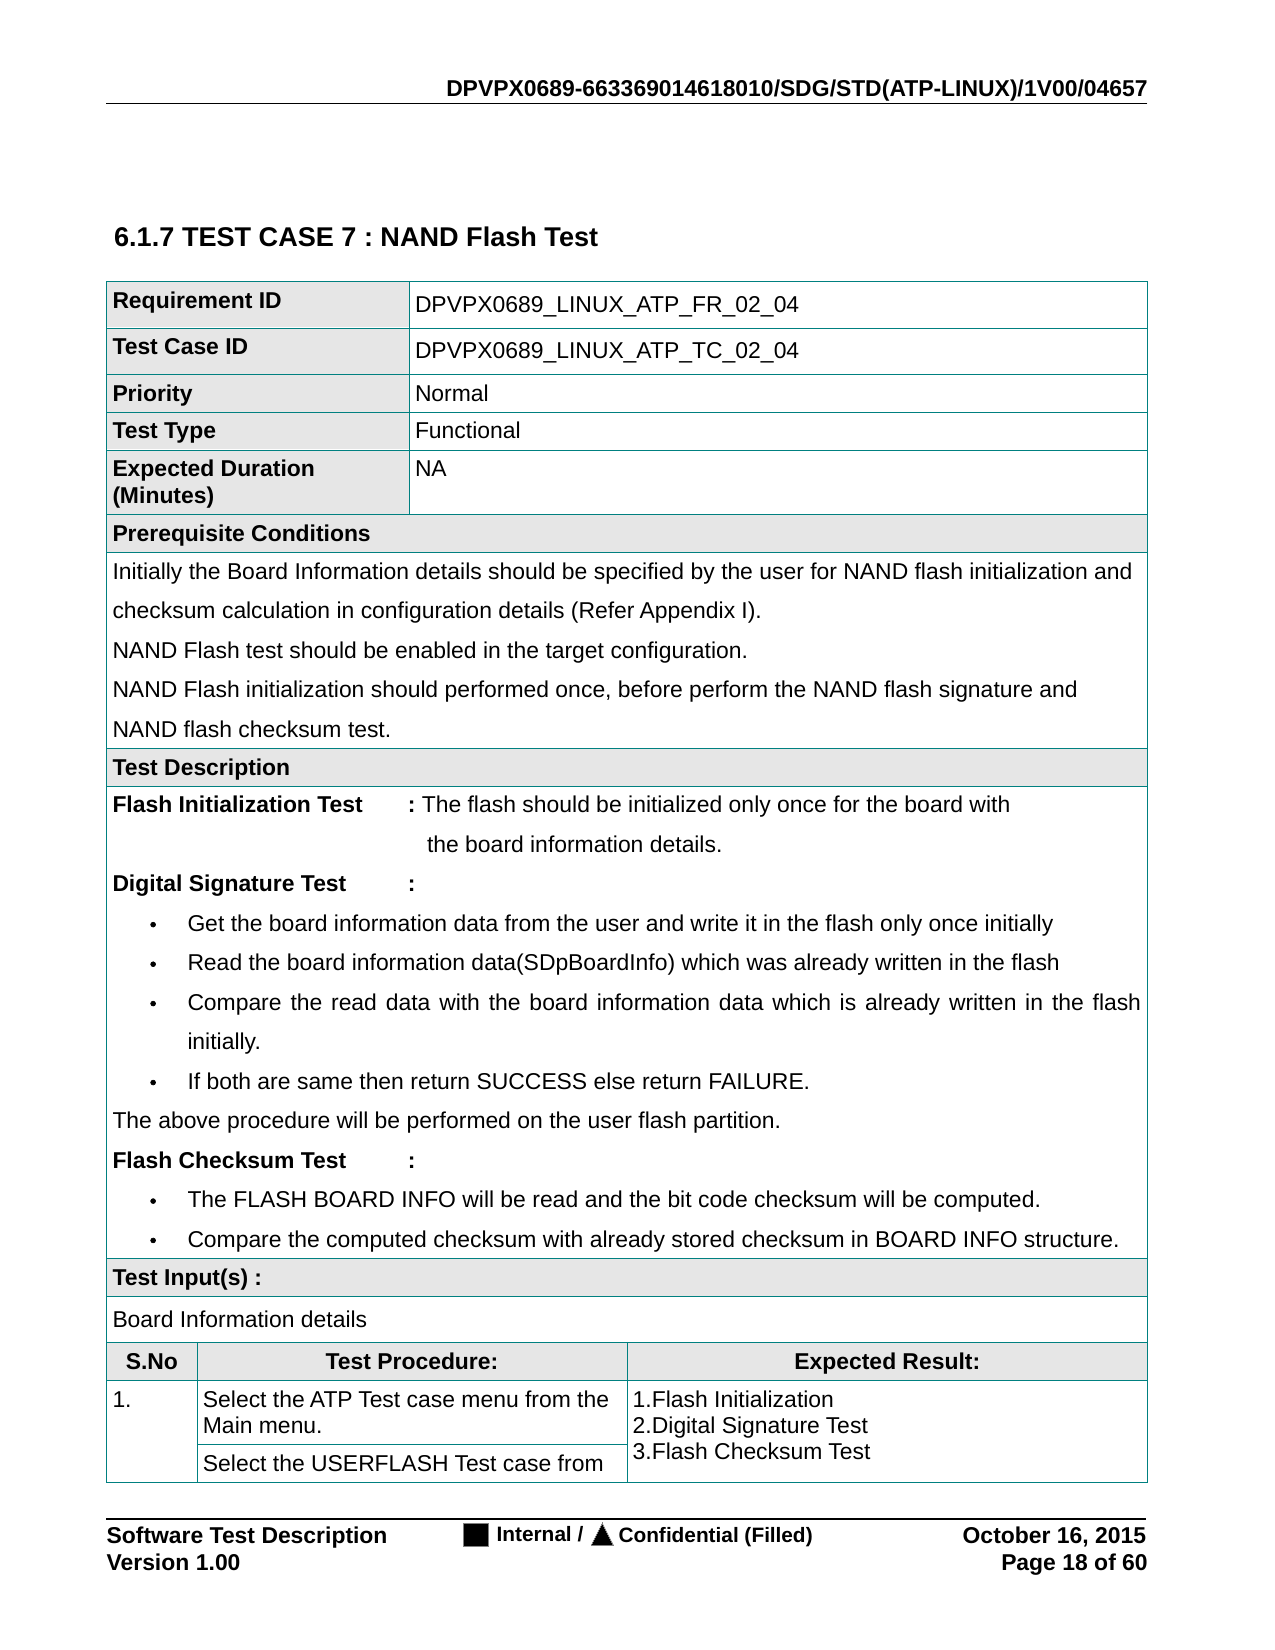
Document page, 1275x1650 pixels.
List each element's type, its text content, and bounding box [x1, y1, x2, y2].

table_cell S.No [107, 1343, 197, 1380]
table_header DPVPX0689_LINUX_ATP_FR_02_04 [410, 282, 1147, 327]
table_cell Test Description [107, 749, 1147, 786]
table_cell Test Input(s) : [107, 1259, 1147, 1296]
table_cell Select the USERFLASH Test case from [198, 1445, 627, 1482]
table_cell Priority [107, 375, 409, 412]
table_cell Expected Result: [628, 1343, 1147, 1380]
table_cell Select the ATP Test case menu from the Main menu. [198, 1381, 627, 1444]
table_cell NA [410, 451, 1147, 514]
table_cell DPVPX0689_LINUX_ATP_TC_02_04 [410, 329, 1147, 374]
table_cell [107, 1381, 197, 1482]
table_cell Test Procedure: [198, 1343, 627, 1380]
table_header Requirement ID [107, 282, 409, 327]
table_cell Functional [410, 413, 1147, 449]
table_cell Flash Initialization Test : The flash should be initialized only once for the board with the board information details. Digital Signature Test : Get the board information data from the user and write it in the flash only once initially Read the board information data(SDpBoardInfo) which was already written in the flash Compare the read data with the board information data which is already written in the flash initially. If both are same then return SUCCESS else return FAILURE. The above procedure will be performed on the user flash partition. Flash Checksum Test : The FLASH BOARD INFO will be read and the bit code checksum will be computed. Compare the computed checksum with already stored checksum in BOARD INFO structure. [107, 787, 1147, 1258]
table_cell Flash Initialization Digital Signature Test Flash Checksum Test [628, 1381, 1147, 1482]
table_cell Test Case ID [107, 329, 409, 374]
table_cell Prerequisite Conditions [107, 515, 1147, 552]
table_cell Initially the Board Information details should be specified by the user for NAND flash initialization and checksum calculation in configuration details (Refer Appendix I). NAND Flash test should be enabled in the target configuration. NAND Flash initialization should performed once, before perform the NAND flash signature and NAND flash checksum test. [107, 553, 1147, 748]
table_cell Test Type [107, 413, 409, 449]
table_cell Expected Duration (Minutes) [107, 451, 409, 514]
subtitle TEST CASE 7 : NAND Flash Test [106, 221, 1147, 252]
table_cell Board Information details [107, 1297, 1147, 1342]
table_cell Normal [410, 375, 1147, 412]
